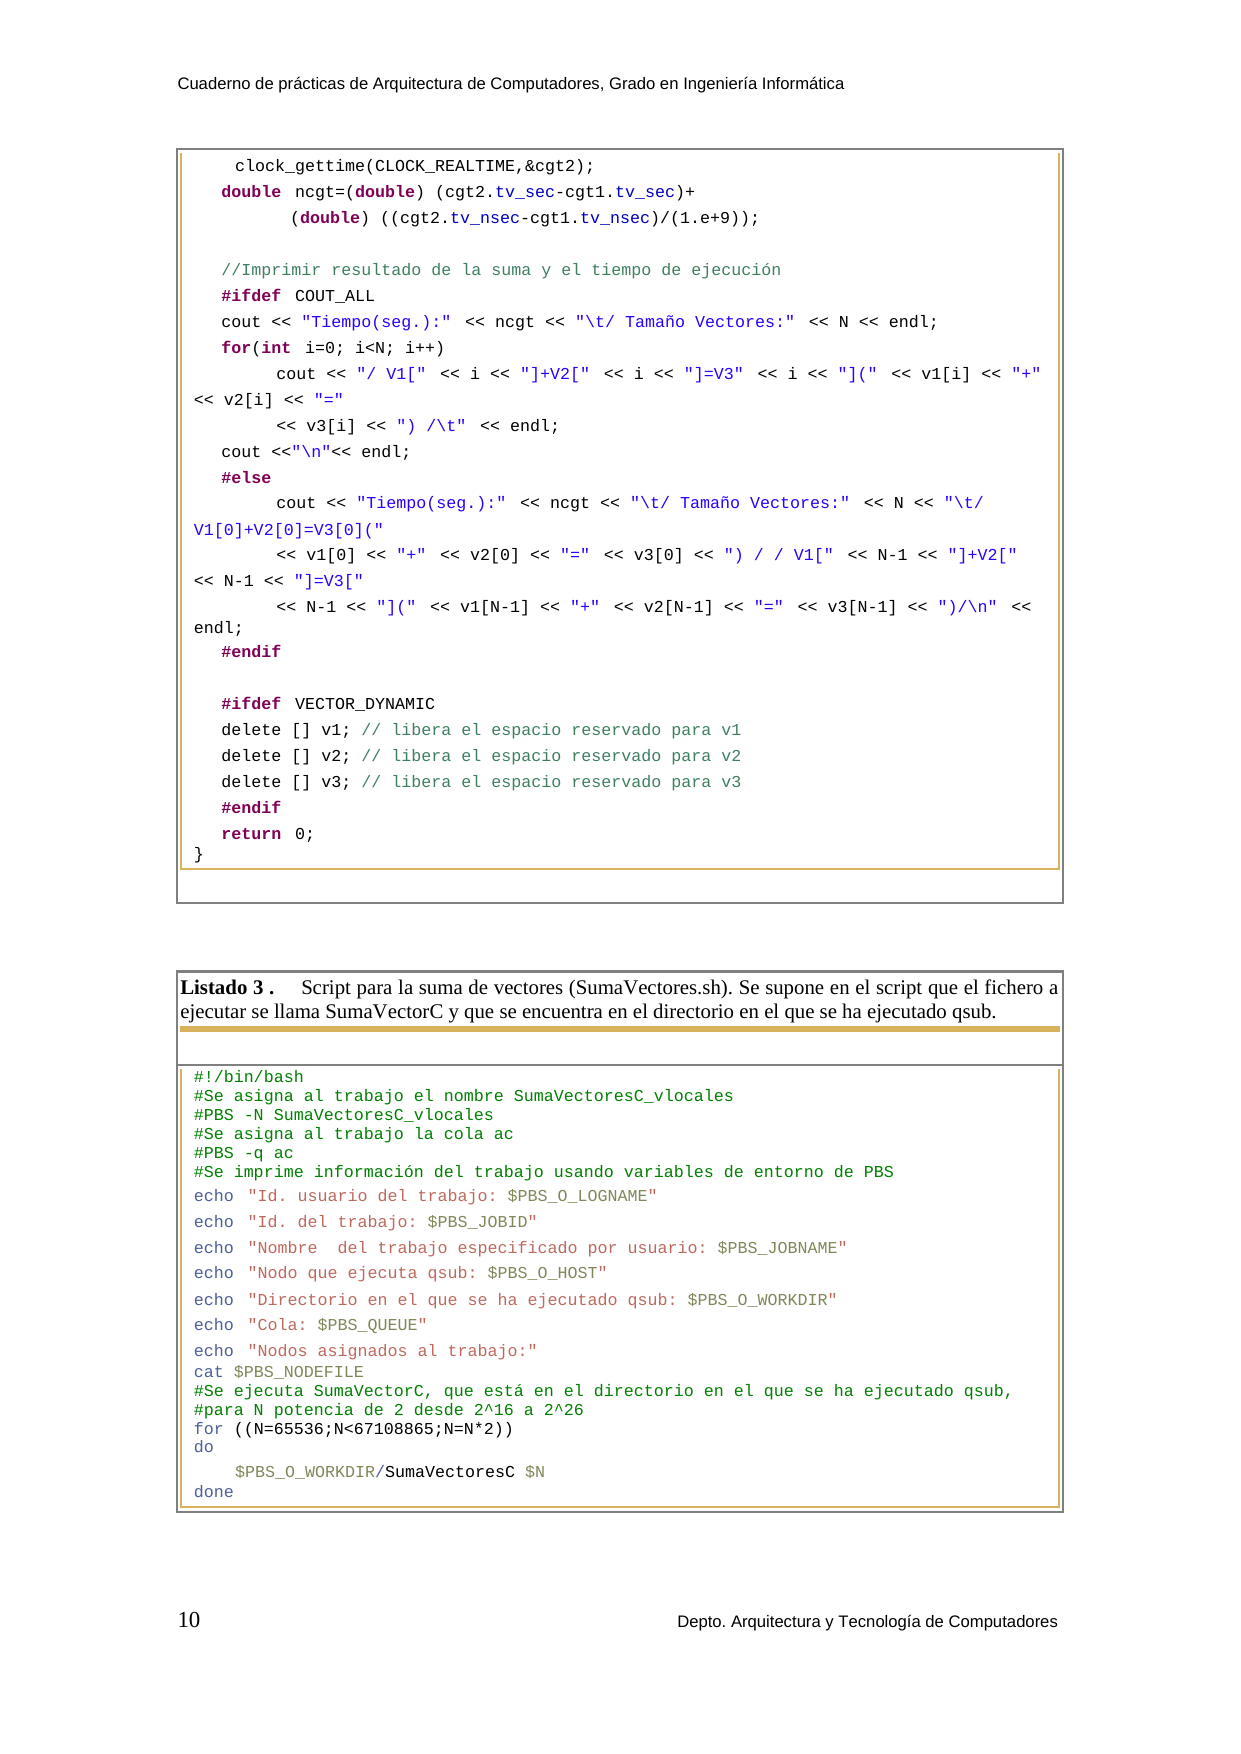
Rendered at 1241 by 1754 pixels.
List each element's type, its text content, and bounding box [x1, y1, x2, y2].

table_header Listado 3 . Script para la suma de vectores (SumaVectores.sh). Se supone en el script que el fichero a ejecutar se llama SumaVectorC y que se encuentra en el directorio en el que se ha ejecutado qsub. [178, 973, 1062, 1064]
table_cell clock_gettime(CLOCK_REALTIME,&cgt2); double ncgt=(double) (cgt2.tv_sec-cgt1.tv_sec)+ (double) ((cgt2.tv_nsec-cgt1.tv_nsec)/(1.e+9)); //Imprimir resultado de la suma y el tiempo de ejecución #ifdef COUT_ALL cout << "Tiempo(seg.):" << ncgt << "\t/ Tamaño Vectores:" << N << endl; for(int i=0; i<N; i++) cout << "/ V1[" << i << "]+V2[" << i << "]=V3" << i << "](" << v1[i] << "+" << v2[i] << "=" << v3[i] << ") /\t" << endl; cout <<"\n"<< endl; #else cout << "Tiempo(seg.):" << ncgt << "\t/ Tamaño Vectores:" << N << "\t/ V1[0]+V2[0]=V3[0](" << v1[0] << "+" << v2[0] << "=" << v3[0] << ") / / V1[" << N-1 << "]+V2[" << N-1 << "]=V3[" << N-1 << "](" << v1[N-1] << "+" << v2[N-1] << "=" << v3[N-1] << ")/\n" << endl; #endif #ifdef VECTOR_DYNAMIC delete [] v1; // libera el espacio reservado para v1 delete [] v2; // libera el espacio reservado para v2 delete [] v3; // libera el espacio reservado para v3 #endif return 0; } [178, 150, 1062, 902]
table_cell #!/bin/bash #Se asigna al trabajo el nombre SumaVectoresC_vlocales #PBS -N SumaVectoresC_vlocales #Se asigna al trabajo la cola ac #PBS -q ac #Se imprime información del trabajo usando variables de entorno de PBS echo "Id. usuario del trabajo: $PBS_O_LOGNAME" echo "Id. del trabajo: $PBS_JOBID" echo "Nombre del trabajo especificado por usuario: $PBS_JOBNAME" echo "Nodo que ejecuta qsub: $PBS_O_HOST" echo "Directorio en el que se ha ejecutado qsub: $PBS_O_WORKDIR" echo "Cola: $PBS_QUEUE" echo "Nodos asignados al trabajo:" cat $PBS_NODEFILE #Se ejecuta SumaVectorC, que está en el directorio en el que se ha ejecutado qsub, #para N potencia de 2 desde 2^16 a 2^26 for ((N=65536;N<67108865;N=N*2)) do $PBS_O_WORKDIR/SumaVectoresC $N done [178, 1066, 1062, 1511]
